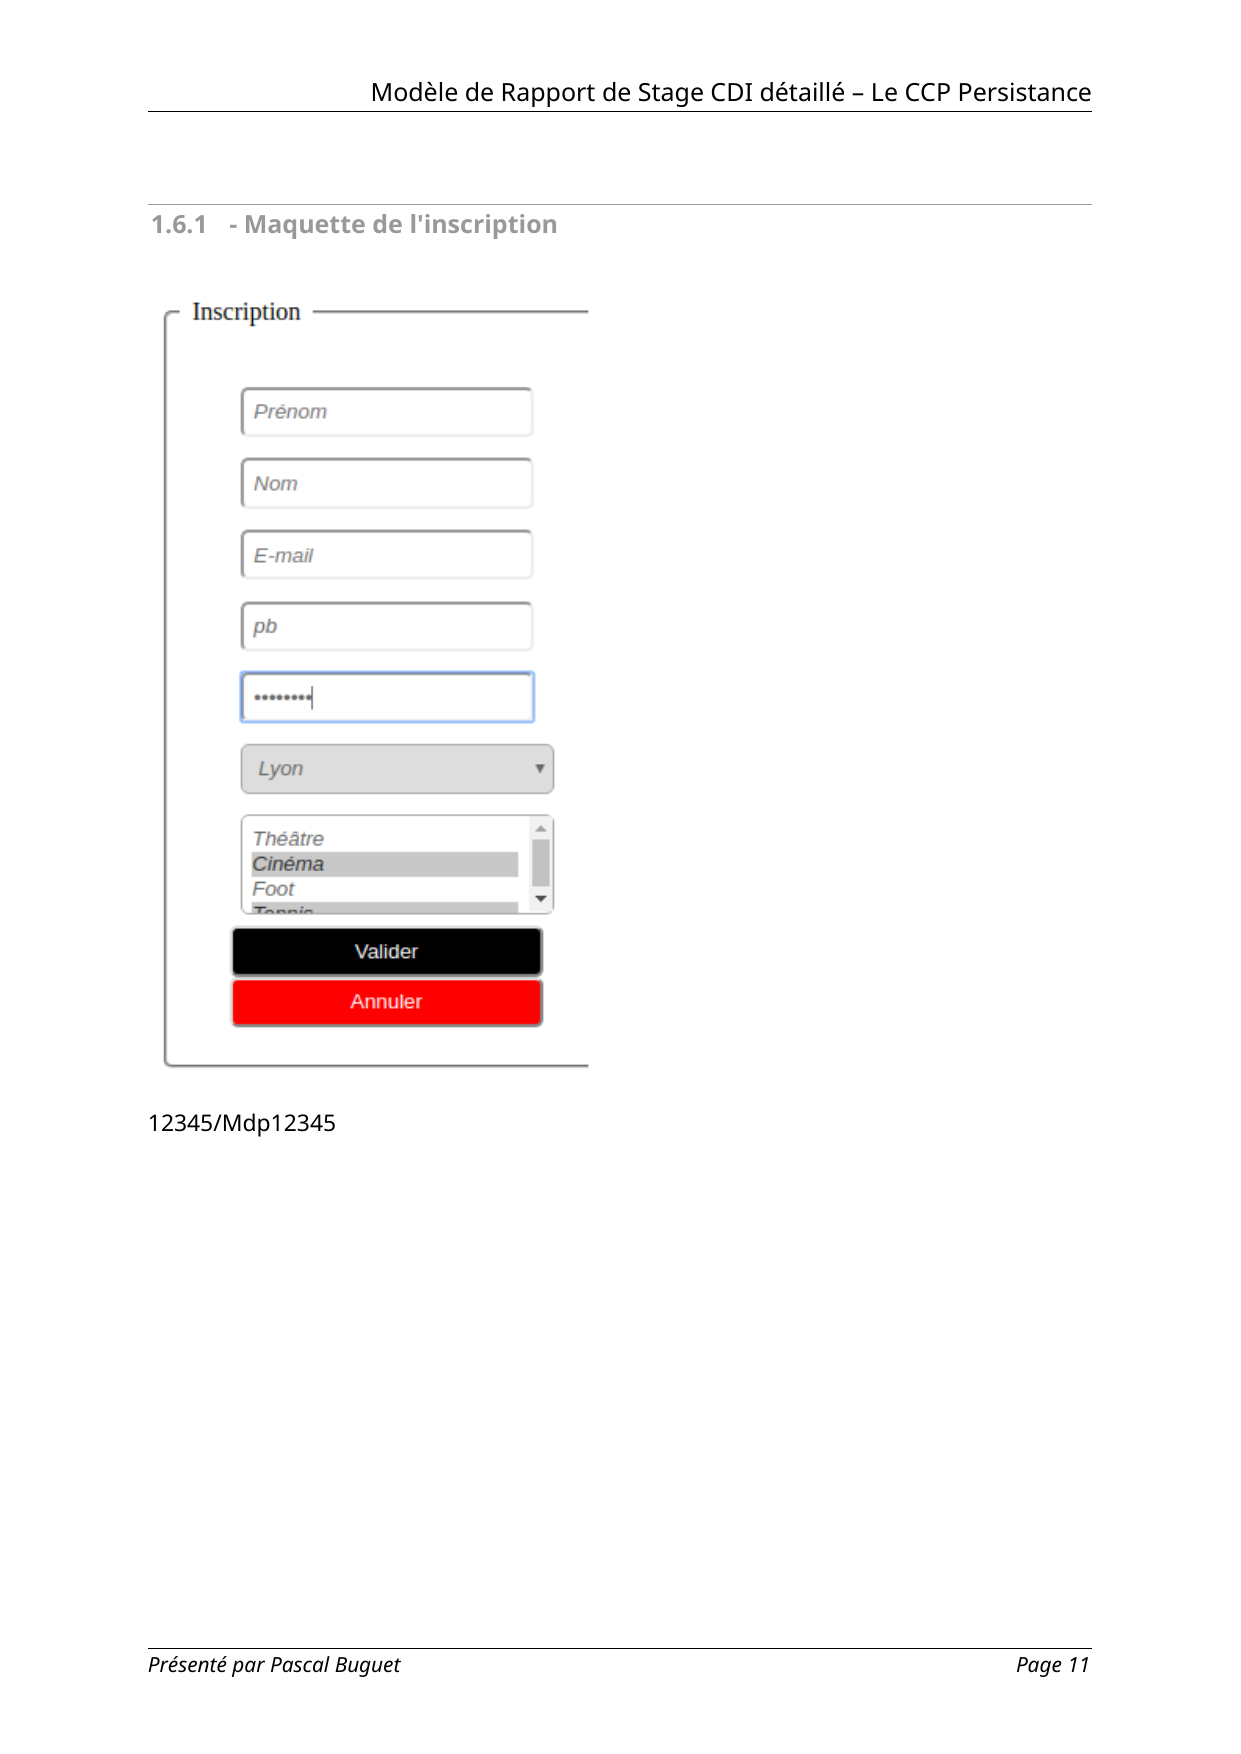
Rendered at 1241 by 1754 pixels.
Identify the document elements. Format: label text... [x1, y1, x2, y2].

subtitle - Maquette de l'inscription [148, 205, 1092, 244]
text 12345/Mdp12345 [148, 1106, 1092, 1138]
picture [147, 281, 589, 1076]
